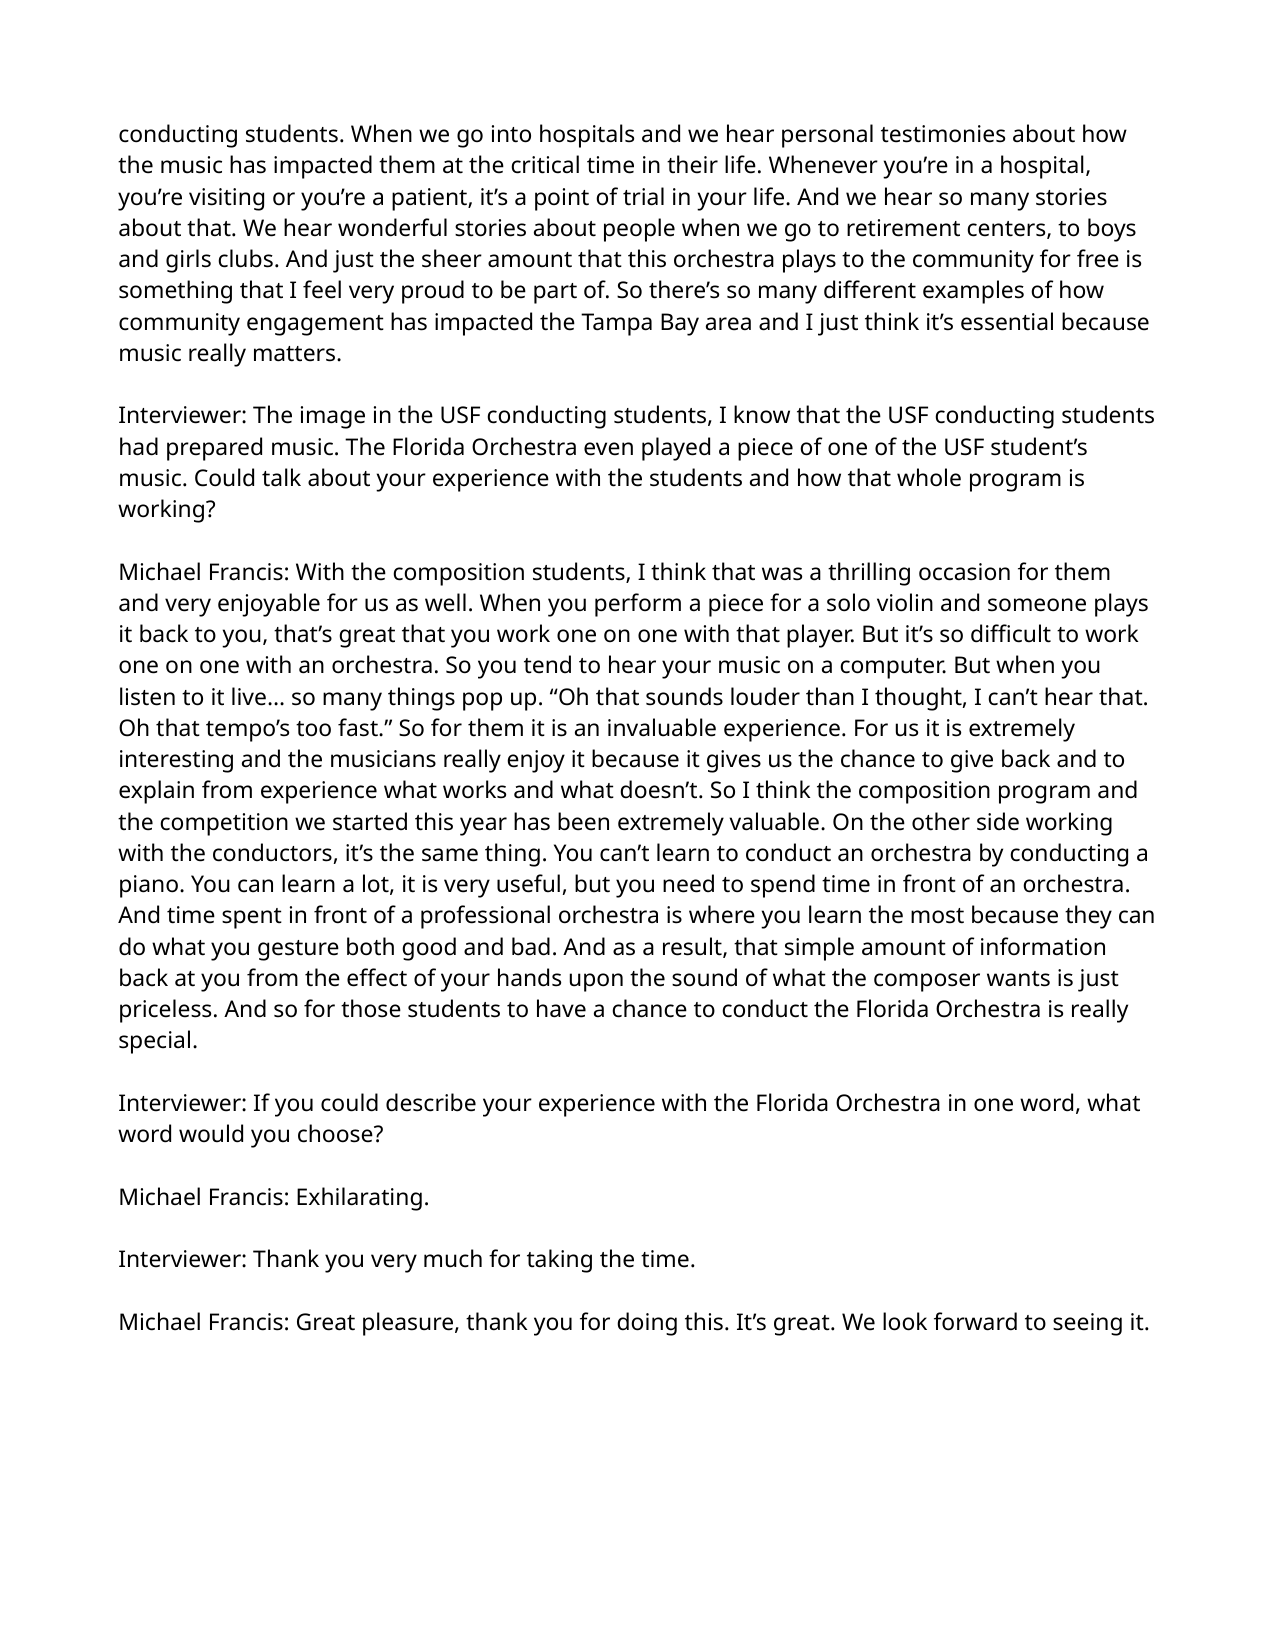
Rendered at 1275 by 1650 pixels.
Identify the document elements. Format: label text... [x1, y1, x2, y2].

text Michael Francis: With the composition students, I think that was a thrilling occasion for them and very enjoyable for us as well. When you perform a piece for a solo violin and someone plays it back to you, that’s great that you work one on one with that player. But it’s so difficult to work one on one with an orchestra. So you tend to hear your music on a computer. But when you listen to it live… so many things pop up. “Oh that sounds louder than I thought, I can’t hear that. Oh that tempo’s too fast.” So for them it is an invaluable experience. For us it is extremely interesting and the musicians really enjoy it because it gives us the chance to give back and to explain from experience what works and what doesn’t. So I think the composition program and the competition we started this year has been extremely valuable. On the other side working with the conductors, it’s the same thing. You can’t learn to conduct an orchestra by conducting a piano. You can learn a lot, it is very useful, but you need to spend time in front of an orchestra. And time spent in front of a professional orchestra is where you learn the most because they can do what you gesture both good and bad. And as a result, that simple amount of information back at you from the effect of your hands upon the sound of what the composer wants is just priceless. And so for those students to have a chance to conduct the Florida Orchestra is really special. [118, 556, 1157, 1056]
text Interviewer: If you could describe your experience with the Florida Orchestra in one word, what word would you choose? [118, 1087, 1157, 1149]
text Interviewer: Thank you very much for taking the time. [118, 1243, 1157, 1274]
text conducting students. When we go into hospitals and we hear personal testimonies about how the music has impacted them at the critical time in their life. Whenever you’re in a hospital, you’re visiting or you’re a patient, it’s a point of trial in your life. And we hear so many stories about that. We hear wonderful stories about people when we go to retirement centers, to boys and girls clubs. And just the sheer amount that this orchestra plays to the community for free is something that I feel very proud to be part of. So there’s so many different examples of how community engagement has impacted the Tampa Bay area and I just think it’s essential because music really matters. [118, 118, 1157, 368]
text Interviewer: The image in the USF conducting students, I know that the USF conducting students had prepared music. The Florida Orchestra even played a piece of one of the USF student’s music. Could talk about your experience with the students and how that whole program is working? [118, 399, 1157, 524]
text Michael Francis: Exhilarating. [118, 1181, 1157, 1212]
text Michael Francis: Great pleasure, thank you for doing this. It’s great. We look forward to seeing it. [118, 1306, 1157, 1337]
